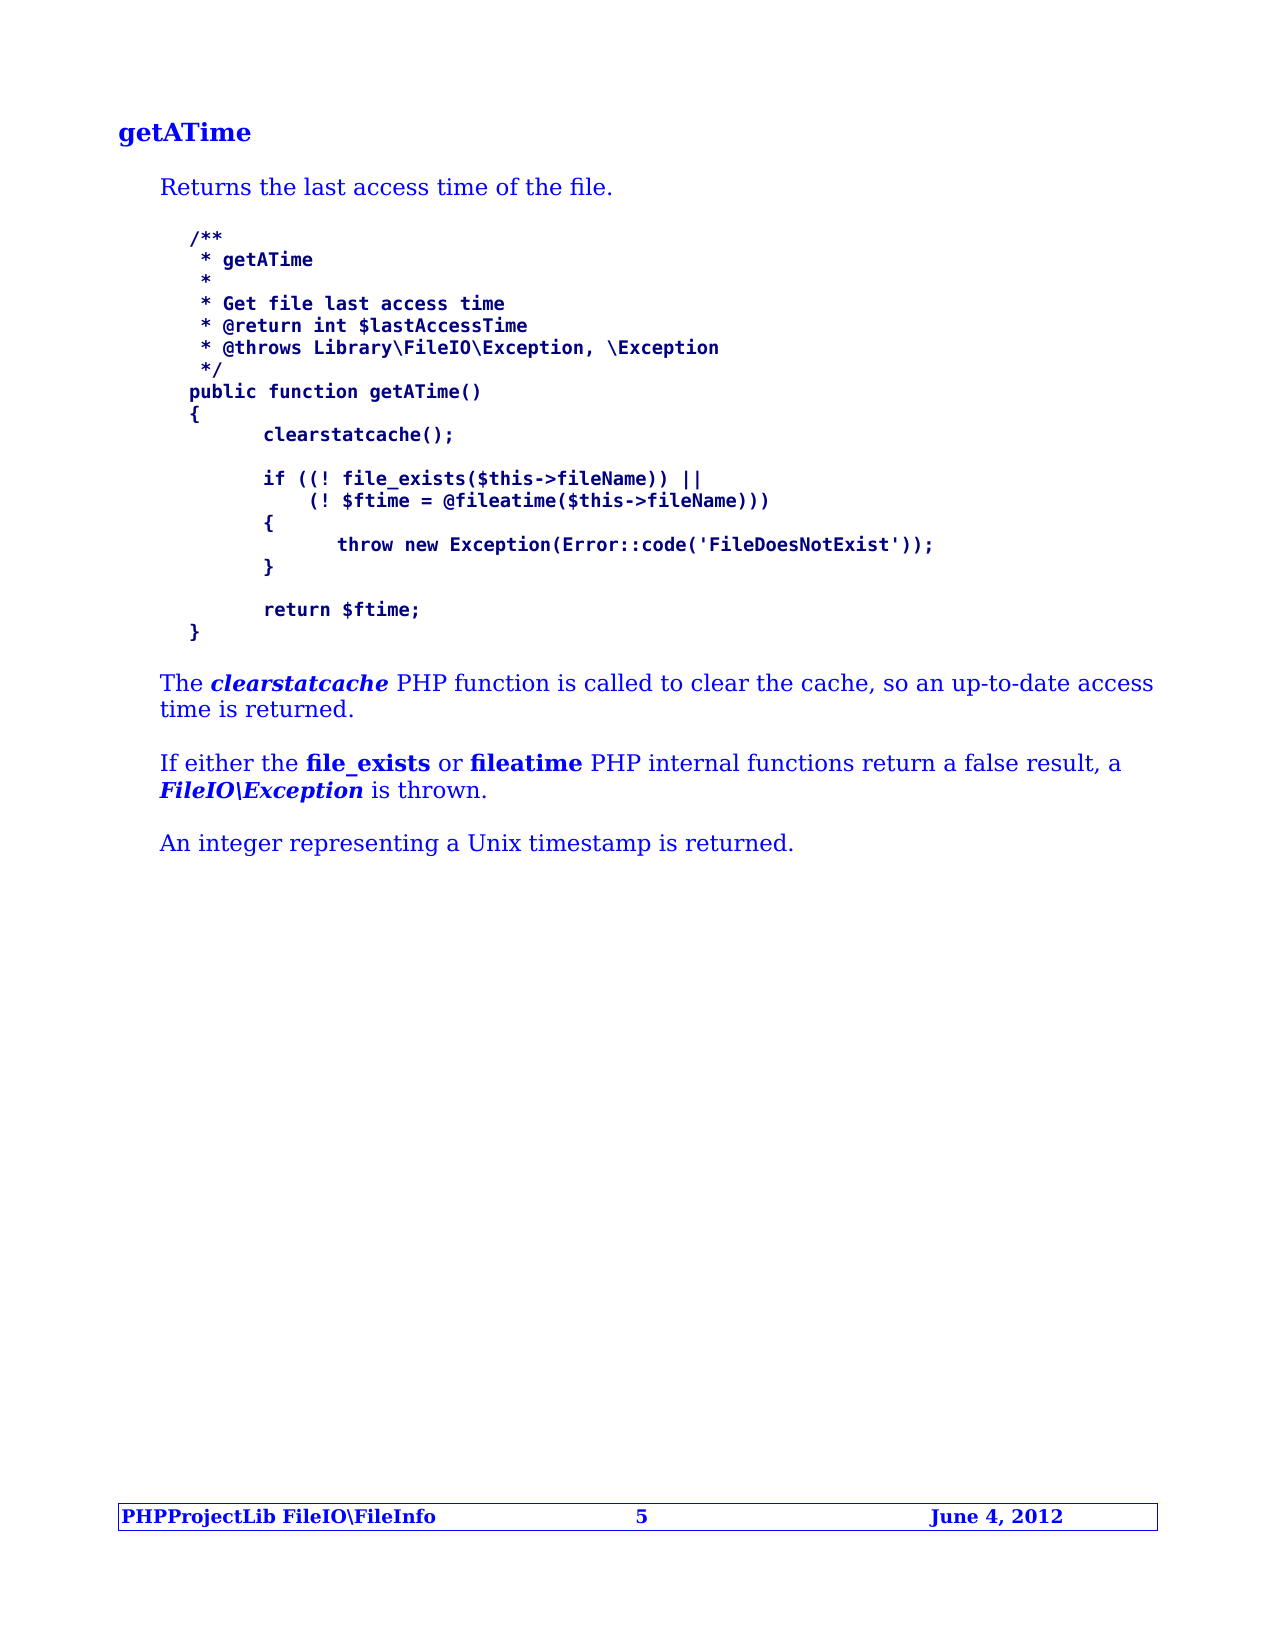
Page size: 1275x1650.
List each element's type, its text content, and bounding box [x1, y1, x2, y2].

list (! $ftime = @fileatime($this->fileName))) [189, 490, 1157, 512]
list * getATime [189, 249, 1157, 271]
title getATime [118, 118, 1157, 147]
list { [189, 402, 1157, 424]
text Returns the last access time of the file. [159, 174, 1157, 201]
list */ [189, 359, 1157, 381]
list public function getATime() [189, 381, 1157, 402]
list { [189, 512, 1157, 534]
list * @throws Library\FileIO\Exception, \Exception [189, 337, 1157, 359]
list clearstatcache(); [189, 424, 1157, 446]
list if ((! file_exists($this->fileName)) || [189, 468, 1157, 490]
list return $ftime; [189, 599, 1157, 621]
list * Get file last access time [189, 293, 1157, 315]
list } [189, 621, 1157, 643]
text If either the file_exists or fileatime PHP internal functions return a false result, a FileIO\Exception is thrown. [159, 750, 1157, 803]
text An integer representing a Unix timestamp is returned. [159, 830, 1157, 857]
text The clearstatcache PHP function is called to clear the cache, so an up-to-date access time is returned. [159, 670, 1157, 723]
list throw new Exception(Error::code('FileDoesNotExist')); [189, 534, 1157, 556]
list * @return int $lastAccessTime [189, 315, 1157, 337]
list * [189, 271, 1157, 293]
list /** [189, 227, 1157, 249]
list } [189, 556, 1157, 577]
